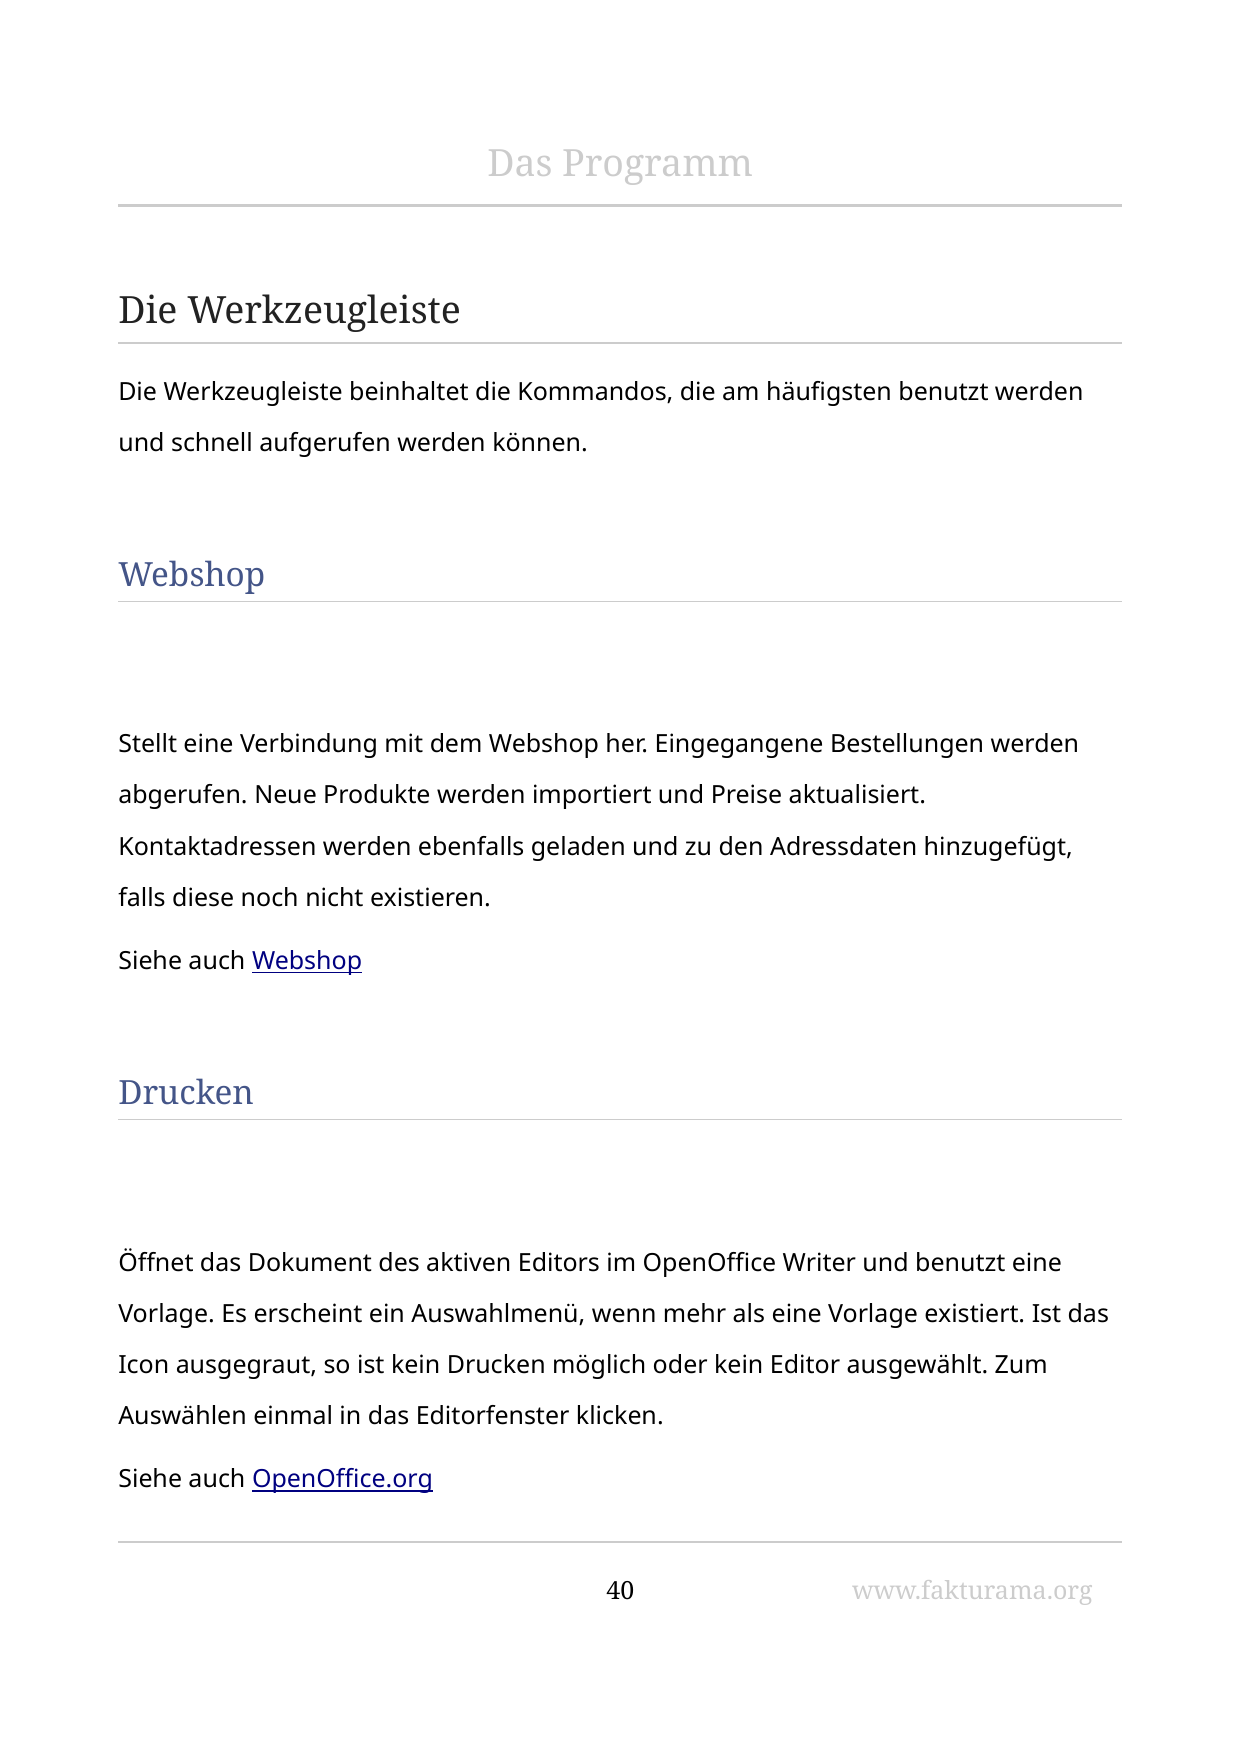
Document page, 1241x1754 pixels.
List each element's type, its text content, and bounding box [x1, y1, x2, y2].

text Siehe auch Webshop [118, 943, 1122, 977]
text Stellt eine Verbindung mit dem Webshop her. Eingegangene Bestellungen werden abgerufen. Neue Produkte werden importiert und Preise aktualisiert. Kontaktadressen werden ebenfalls geladen und zu den Adressdaten hinzugefügt, falls diese noch nicht existieren. [118, 726, 1122, 913]
text Öffnet das Dokument des aktiven Editors im OpenOffice Writer und benutzt eine Vorlage. Es erscheint ein Auswahlmenü, wenn mehr als eine Vorlage existiert. Ist das Icon ausgegraut, so ist kein Drucken möglich oder kein Editor ausgewählt. Zum Auswählen einmal in das Editorfenster klicken. [118, 1244, 1122, 1431]
subtitle Drucken [118, 1069, 1122, 1119]
text Die Werkzeugleiste beinhaltet die Kommandos, die am häufigsten benutzt werden und schnell aufgerufen werden können. [118, 373, 1122, 458]
text Siehe auch OpenOffice.org [118, 1461, 1122, 1495]
subtitle Webshop [118, 551, 1122, 601]
subtitle Die Werkzeugleiste [118, 283, 1122, 342]
